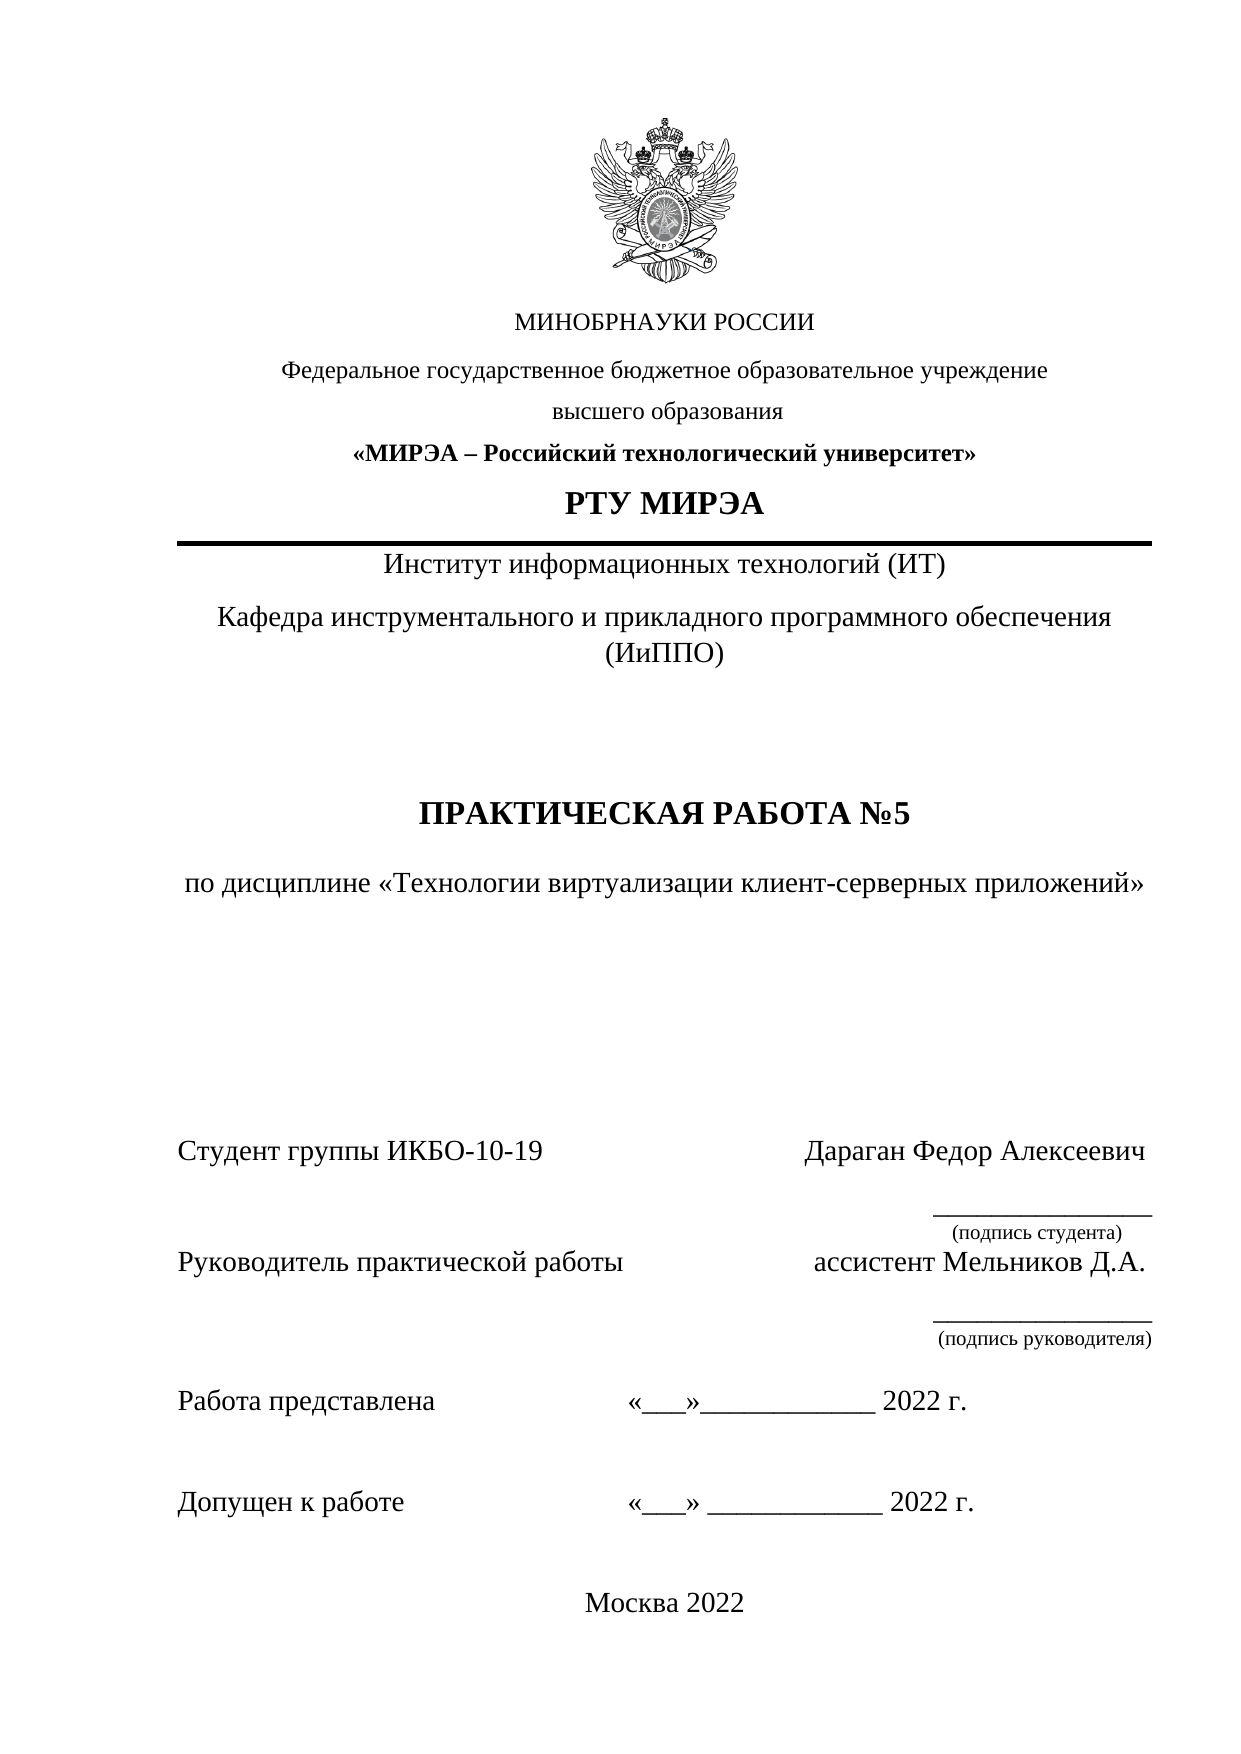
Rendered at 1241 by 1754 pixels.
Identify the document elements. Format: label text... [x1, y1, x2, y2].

table_header [177, 118, 1152, 300]
text (подпись студента) [177, 1220, 1122, 1244]
text по дисциплине «Технологии виртуализации клиент-серверных приложений» [177, 865, 1152, 899]
text _______________ [177, 1186, 1152, 1220]
text Институт информационных технологий (ИТ) [177, 546, 1152, 579]
text (подпись руководителя) [177, 1326, 1152, 1350]
text Москва 2022 [177, 1585, 1152, 1618]
text _______________ [177, 1292, 1152, 1326]
text Работа представлена «___»____________ 2022 г. [177, 1383, 1152, 1417]
text Кафедра инструментального и прикладного программного обеспечения (ИиППО) [177, 599, 1152, 668]
subtitle Руководитель практической работы ассистент Мельников Д.А. [177, 1244, 1152, 1277]
text Студент группы ИКБО-10-19 Дараган Федор Алексеевич [177, 1133, 1152, 1167]
text Допущен к работе «___» ____________ 2022 г. [177, 1484, 1152, 1518]
table_cell МИНОБРНАУКИ РОССИИ [177, 300, 1152, 358]
table_cell Федеральное государственное бюджетное образовательное учреждение высшего образования «МИРЭА – Российский технологический университет» РТУ МИРЭА [177, 358, 1152, 541]
picture [591, 118, 738, 284]
text ПРАКТИЧЕСКАЯ РАБОТА №5 [177, 793, 1152, 832]
